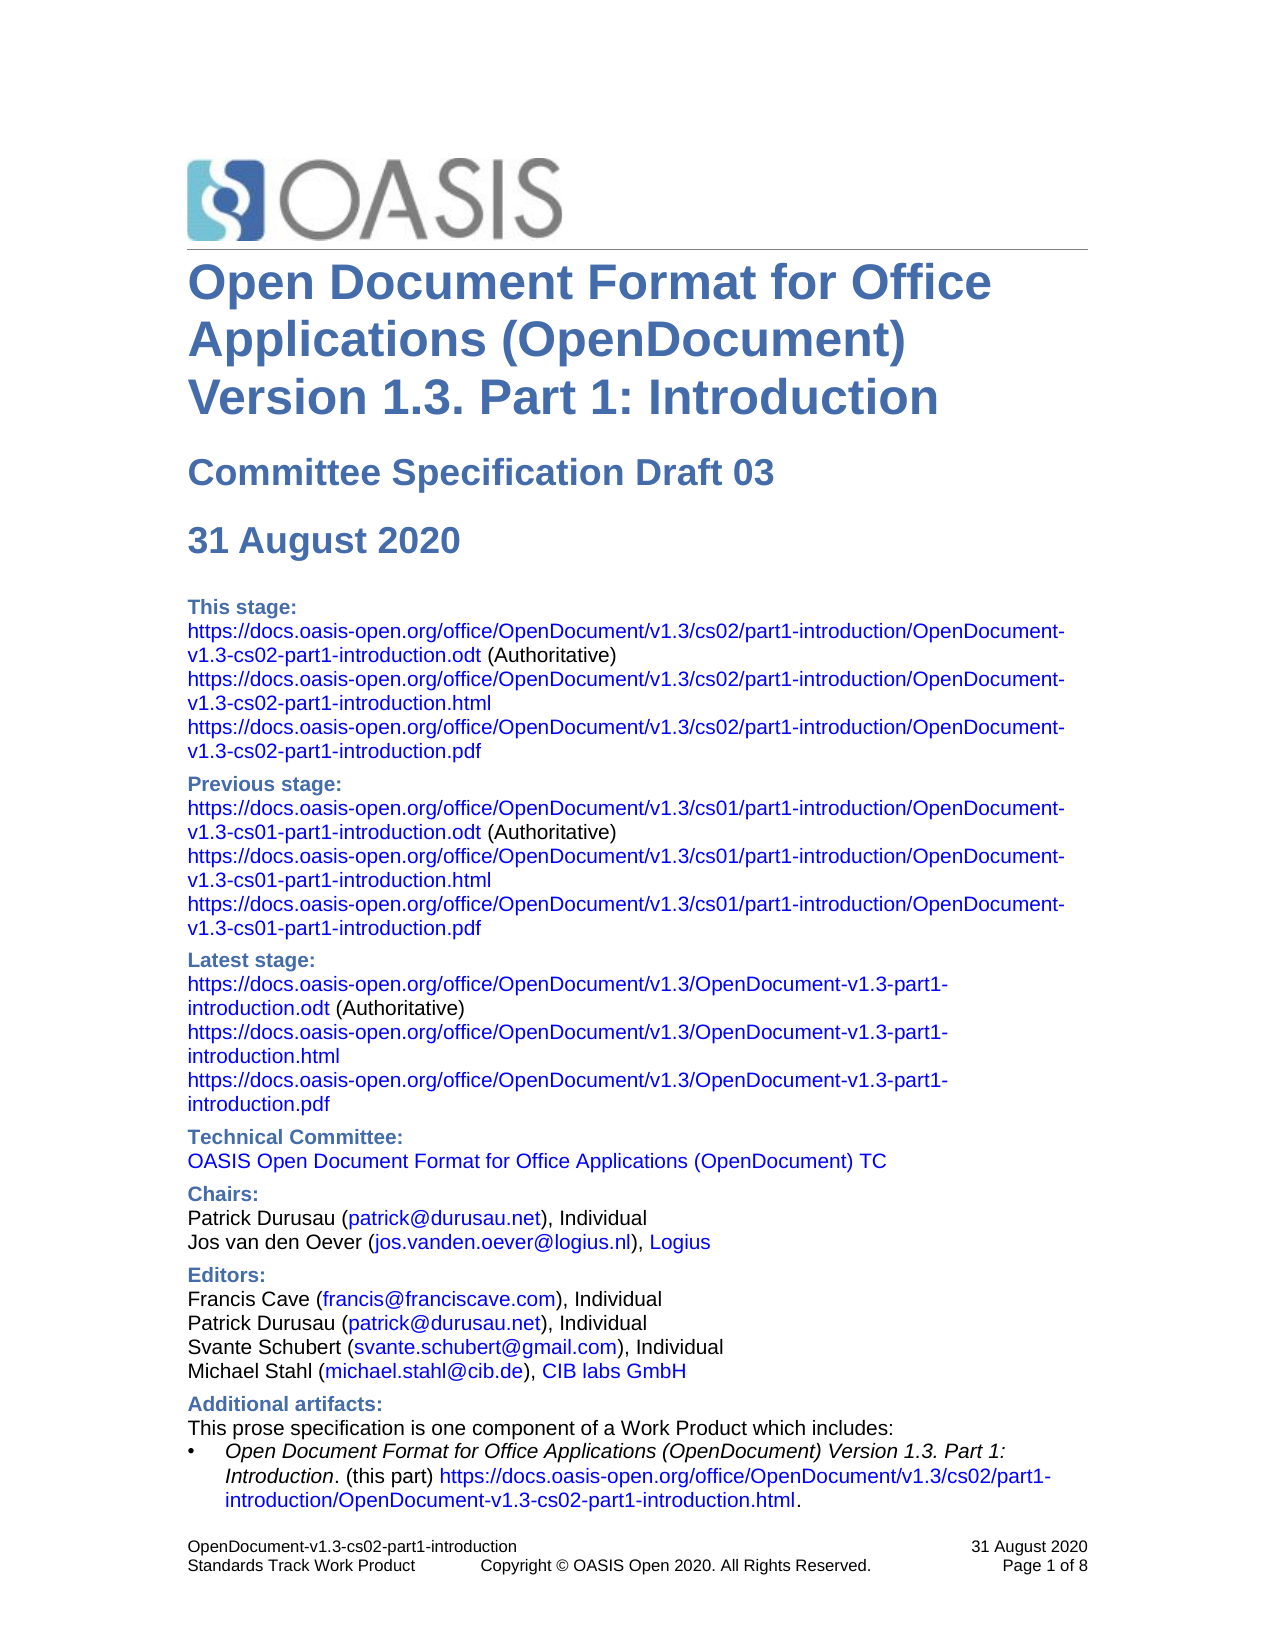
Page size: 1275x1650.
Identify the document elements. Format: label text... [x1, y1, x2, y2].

title https://docs.oasis-open.org/office/OpenDocument/v1.3/cs01/part1-introduction/OpenDocument-v1.3-cs01-part1-introduction.odt (Authoritative) [187, 796, 1088, 843]
title Additional artifacts: [187, 1391, 1088, 1415]
title Patrick Durusau (patrick@durusau.net), Individual [187, 1311, 1088, 1334]
title https://docs.oasis-open.org/office/OpenDocument/v1.3/cs01/part1-introduction/OpenDocument-v1.3-cs01-part1-introduction.html [187, 843, 1088, 891]
title Francis Cave (francis@franciscave.com), Individual [187, 1287, 1088, 1311]
list Open Document Format for Office Applications (OpenDocument) Version 1.3. Part 1: Introduction. (this part) https://docs.oasis-open.org/office/OpenDocument/v1.3/cs02/part1-introduction/OpenDocument-v1.3-cs02-part1-introduction.html. [187, 1439, 1088, 1511]
title https://docs.oasis-open.org/office/OpenDocument/v1.3/OpenDocument-v1.3-part1-introduction.odt (Authoritative) [187, 972, 1088, 1020]
title Editors: [187, 1263, 1088, 1287]
title https://docs.oasis-open.org/office/OpenDocument/v1.3/cs01/part1-introduction/OpenDocument-v1.3-cs01-part1-introduction.pdf [187, 891, 1088, 939]
title https://docs.oasis-open.org/office/OpenDocument/v1.3/OpenDocument-v1.3-part1-introduction.html [187, 1020, 1088, 1068]
title Open Document Format for Office Applications (OpenDocument) Version 1.3. Part 1: Introduction [187, 250, 1088, 425]
subtitle Committee Specification Draft 03 [187, 447, 1088, 493]
subtitle 31 August 2020 [187, 515, 1088, 561]
title https://docs.oasis-open.org/office/OpenDocument/v1.3/cs02/part1-introduction/OpenDocument-v1.3-cs02-part1-introduction.pdf [187, 715, 1088, 763]
title https://docs.oasis-open.org/office/OpenDocument/v1.3/cs02/part1-introduction/OpenDocument-v1.3-cs02-part1-introduction.html [187, 667, 1088, 715]
title https://docs.oasis-open.org/office/OpenDocument/v1.3/OpenDocument-v1.3-part1-introduction.pdf [187, 1068, 1088, 1116]
title https://docs.oasis-open.org/office/OpenDocument/v1.3/cs02/part1-introduction/OpenDocument-v1.3-cs02-part1-introduction.odt (Authoritative) [187, 619, 1088, 667]
title Chairs: [187, 1182, 1088, 1206]
title This stage: [187, 595, 1088, 619]
title This prose specification is one component of a Work Product which includes: [187, 1415, 1088, 1439]
title Latest stage: [187, 948, 1088, 972]
title Michael Stahl (michael.stahl@cib.de), CIB labs GmbH [187, 1358, 1088, 1382]
title Jos van den Oever (jos.vanden.oever@logius.nl), Logius [187, 1230, 1088, 1254]
title Previous stage: [187, 772, 1088, 796]
title Technical Committee: [187, 1125, 1088, 1149]
title Patrick Durusau (patrick@durusau.net), Individual [187, 1206, 1088, 1230]
title OASIS Open Document Format for Office Applications (OpenDocument) TC [187, 1149, 1088, 1173]
picture [187, 158, 563, 241]
title Svante Schubert (svante.schubert@gmail.com), Individual [187, 1334, 1088, 1358]
